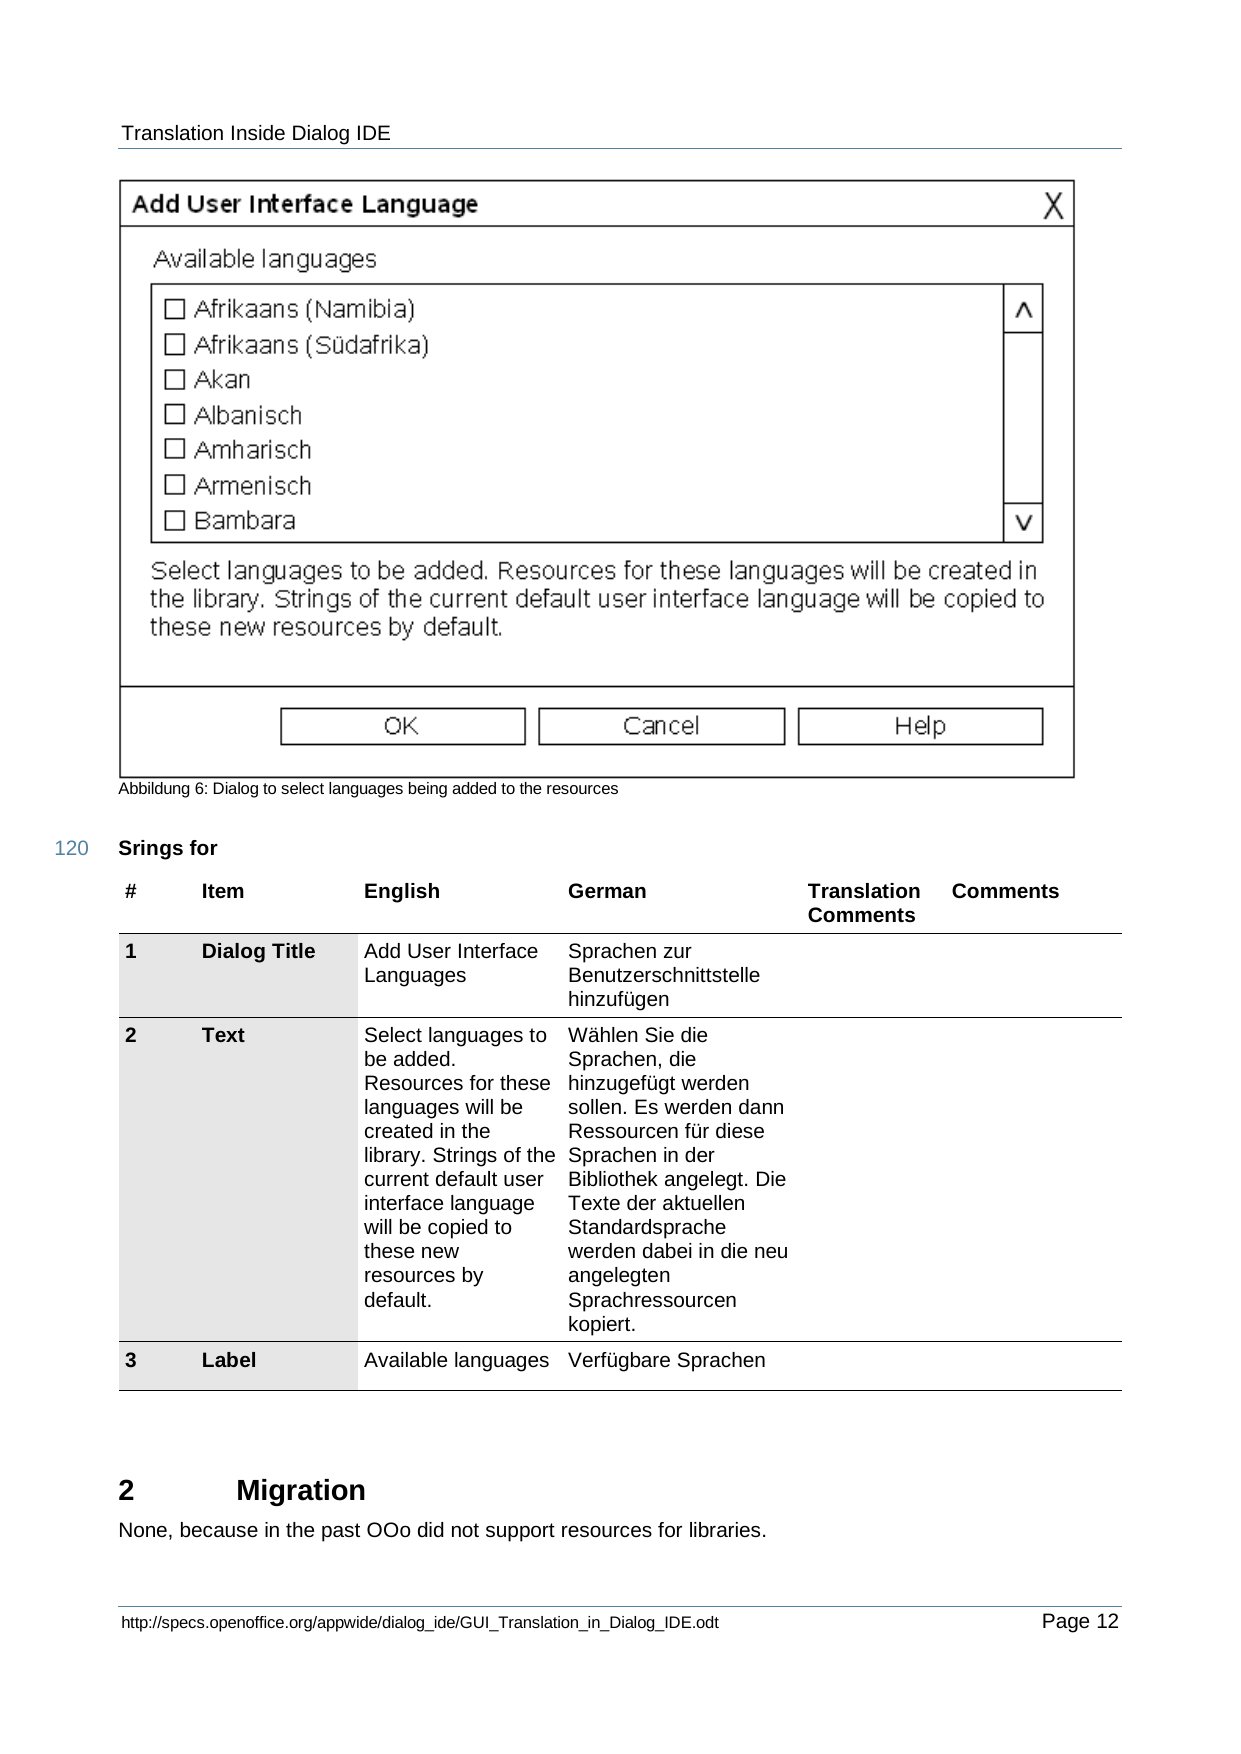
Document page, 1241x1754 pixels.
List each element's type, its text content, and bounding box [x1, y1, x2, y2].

table_cell [802, 934, 946, 1017]
table_cell [946, 934, 1122, 1017]
table_cell Verfügbare Sprachen [562, 1342, 802, 1390]
table_cell Add User Interface Languages [358, 934, 562, 1017]
table_header Comments [946, 873, 1122, 933]
table_cell 1 [119, 934, 196, 1017]
table_cell [802, 1018, 946, 1341]
table_header English [358, 873, 562, 933]
table_header Translation Comments [802, 873, 946, 933]
table_cell Label [196, 1342, 358, 1390]
table_cell 3 [119, 1342, 196, 1390]
table_header Item [196, 873, 358, 933]
text None, because in the past OOo did not support resources for libraries. [118, 1518, 1122, 1542]
table_cell 2 [119, 1018, 196, 1341]
table_header German [562, 873, 802, 933]
table_cell [946, 1342, 1122, 1390]
table_cell Dialog Title [196, 934, 358, 1017]
table_cell Select languages to be added. Resources for these languages will be created in the library. Strings of the current default user interface language will be copied to these new resources by default. [358, 1018, 562, 1341]
table_cell Text [196, 1018, 358, 1341]
table_header # [119, 873, 196, 933]
table_cell Sprachen zur Benutzerschnittstelle hinzufügen [562, 934, 802, 1017]
table_cell Wählen Sie die Sprachen, die hinzugefügt werden sollen. Es werden dann Ressourcen für diese Sprachen in der Bibliothek angelegt. Die Texte der aktuellen Standardsprache werden dabei in die neu angelegten Sprachressourcen kopiert. [562, 1018, 802, 1341]
table_cell [802, 1342, 946, 1390]
text Srings for [118, 836, 1122, 860]
text Abbildung 6: Dialog to select languages being added to the resources [118, 780, 1085, 798]
subtitle Migration [118, 1473, 1122, 1506]
picture [118, 177, 1086, 780]
table_cell [946, 1018, 1122, 1341]
table_cell Available languages [358, 1342, 562, 1390]
